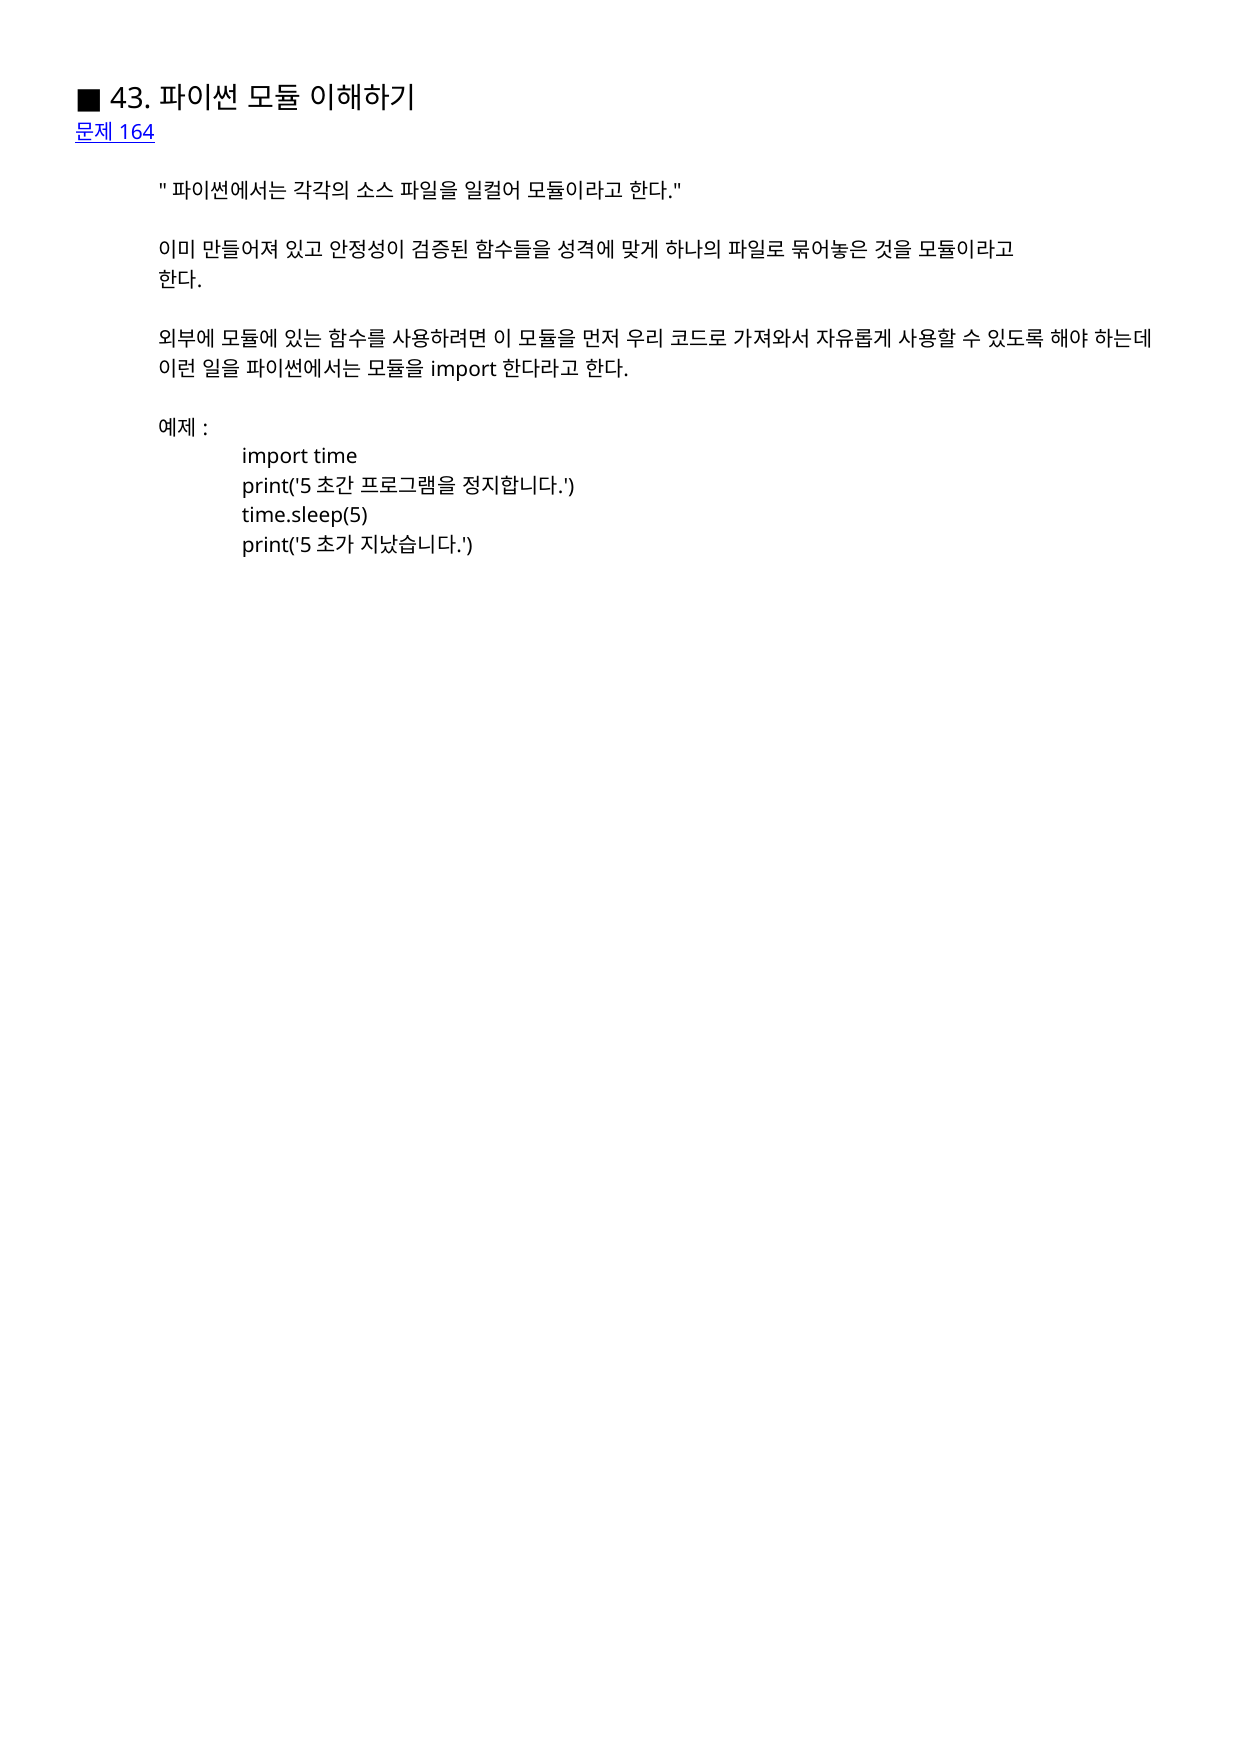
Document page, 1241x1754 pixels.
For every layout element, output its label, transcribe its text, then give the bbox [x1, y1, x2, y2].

text print('5초가 지났습니다.') [75, 528, 1165, 559]
text 한다. [75, 263, 1165, 294]
text time.sleep(5) [75, 500, 1165, 528]
text 외부에 모듈에 있는 함수를 사용하려면 이 모듈을 먼저 우리 코드로 가져와서 자유롭게 사용할 수 있도록 해야 하는데 이런 일을 파이썬에서는 모듈을 import 한다라고 한다. [158, 322, 1165, 383]
subtitle ■ 43. 파이썬 모듈 이해하기 [75, 75, 1165, 117]
text 이미 만들어져 있고 안정성이 검증된 함수들을 성격에 맞게 하나의 파일로 묶어놓은 것을 모듈이라고 [75, 233, 1165, 263]
text print('5초간 프로그램을 정지합니다.') [75, 470, 1165, 500]
text 문제 164 [75, 117, 1165, 146]
text 예제 : [75, 411, 1165, 441]
text import time [75, 441, 1165, 470]
text " 파이썬에서는 각각의 소스 파일을 일컬어 모듈이라고 한다." [75, 174, 1165, 204]
